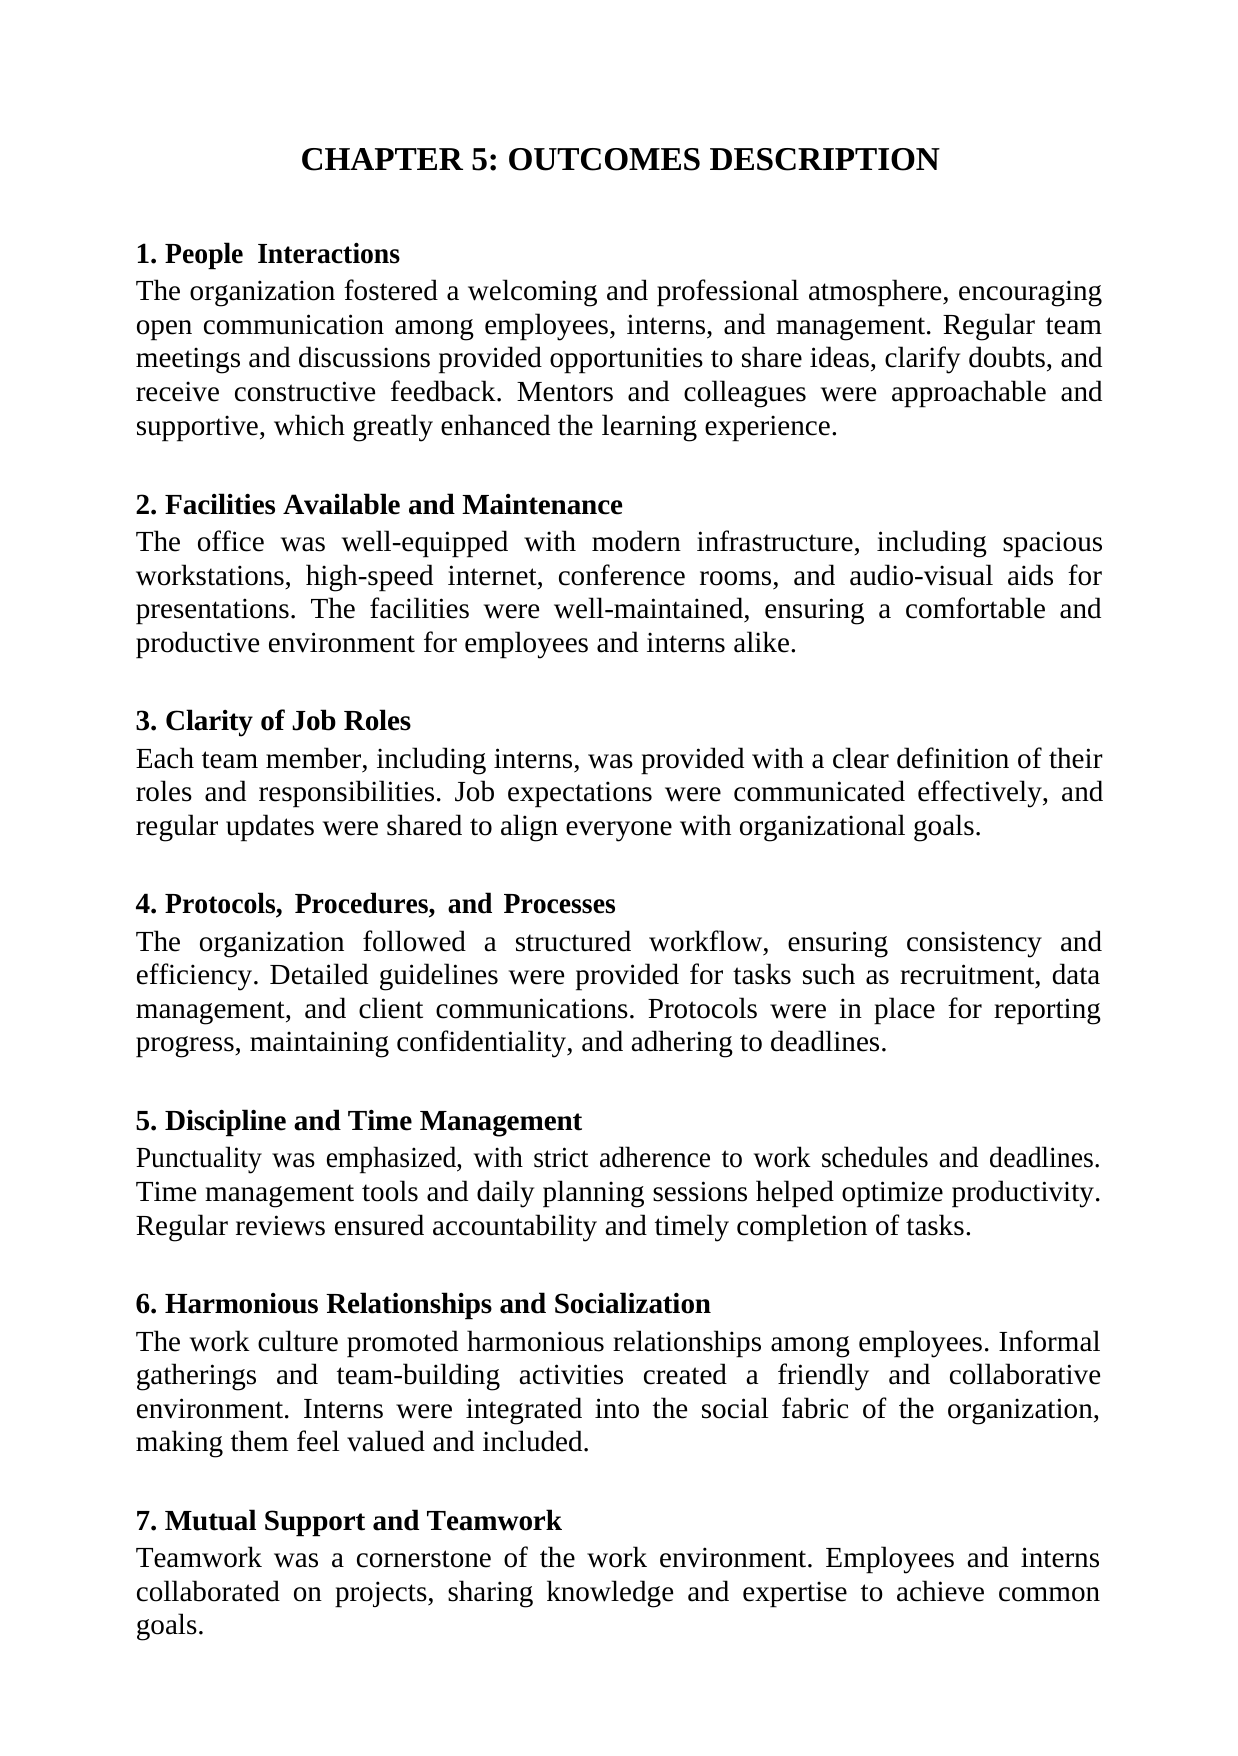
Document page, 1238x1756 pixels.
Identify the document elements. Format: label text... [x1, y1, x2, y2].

subtitle CHAPTER 5: OUTCOMES DESCRIPTION [125, 139, 1115, 177]
subtitle Protocols, Procedures, and Processes [135, 886, 1121, 920]
text Teamwork was a cornerstone of the work environment. Employees and interns collaborated on projects, sharing knowledge and expertise to achieve common goals. [136, 1540, 1101, 1641]
subtitle Clarity of Job Roles [135, 703, 1121, 737]
subtitle Facilities Available and Maintenance [135, 487, 1121, 521]
text The organization fostered a welcoming and professional atmosphere, encouraging open communication among employees, interns, and management. Regular team meetings and discussions provided opportunities to share ideas, clarify doubts, and receive constructive feedback. Mentors and colleagues were approachable and supportive, which greatly enhanced the learning experience. [136, 273, 1103, 441]
text The office was well-equipped with modern infrastructure, including spacious workstations, high-speed internet, conference rooms, and audio-visual aids for presentations. The facilities were well-maintained, ensuring a comfortable and productive environment for employees and interns alike. [136, 524, 1103, 658]
text The organization followed a structured workflow, ensuring consistency and efficiency. Detailed guidelines were provided for tasks such as recruitment, data management, and client communications. Protocols were in place for reporting progress, maintaining confidentiality, and adhering to deadlines. [136, 924, 1102, 1058]
subtitle Mutual Support and Teamwork [135, 1503, 1121, 1537]
text Punctuality was emphasized, with strict adherence to work schedules and deadlines. Time management tools and daily planning sessions helped optimize productivity. Regular reviews ensured accountability and timely completion of tasks. [136, 1141, 1102, 1241]
subtitle Discipline and Time Management [135, 1103, 1121, 1137]
text Each team member, including interns, was provided with a clear definition of their roles and responsibilities. Job expectations were communicated effectively, and regular updates were shared to align everyone with organizational goals. [136, 741, 1104, 841]
subtitle Harmonious Relationships and Socialization [135, 1287, 1121, 1320]
subtitle People Interactions [135, 236, 1121, 269]
text The work culture promoted harmonious relationships among employees. Informal gatherings and team-building activities created a friendly and collaborative environment. Interns were integrated into the social fabric of the organization, making them feel valued and included. [136, 1324, 1101, 1458]
